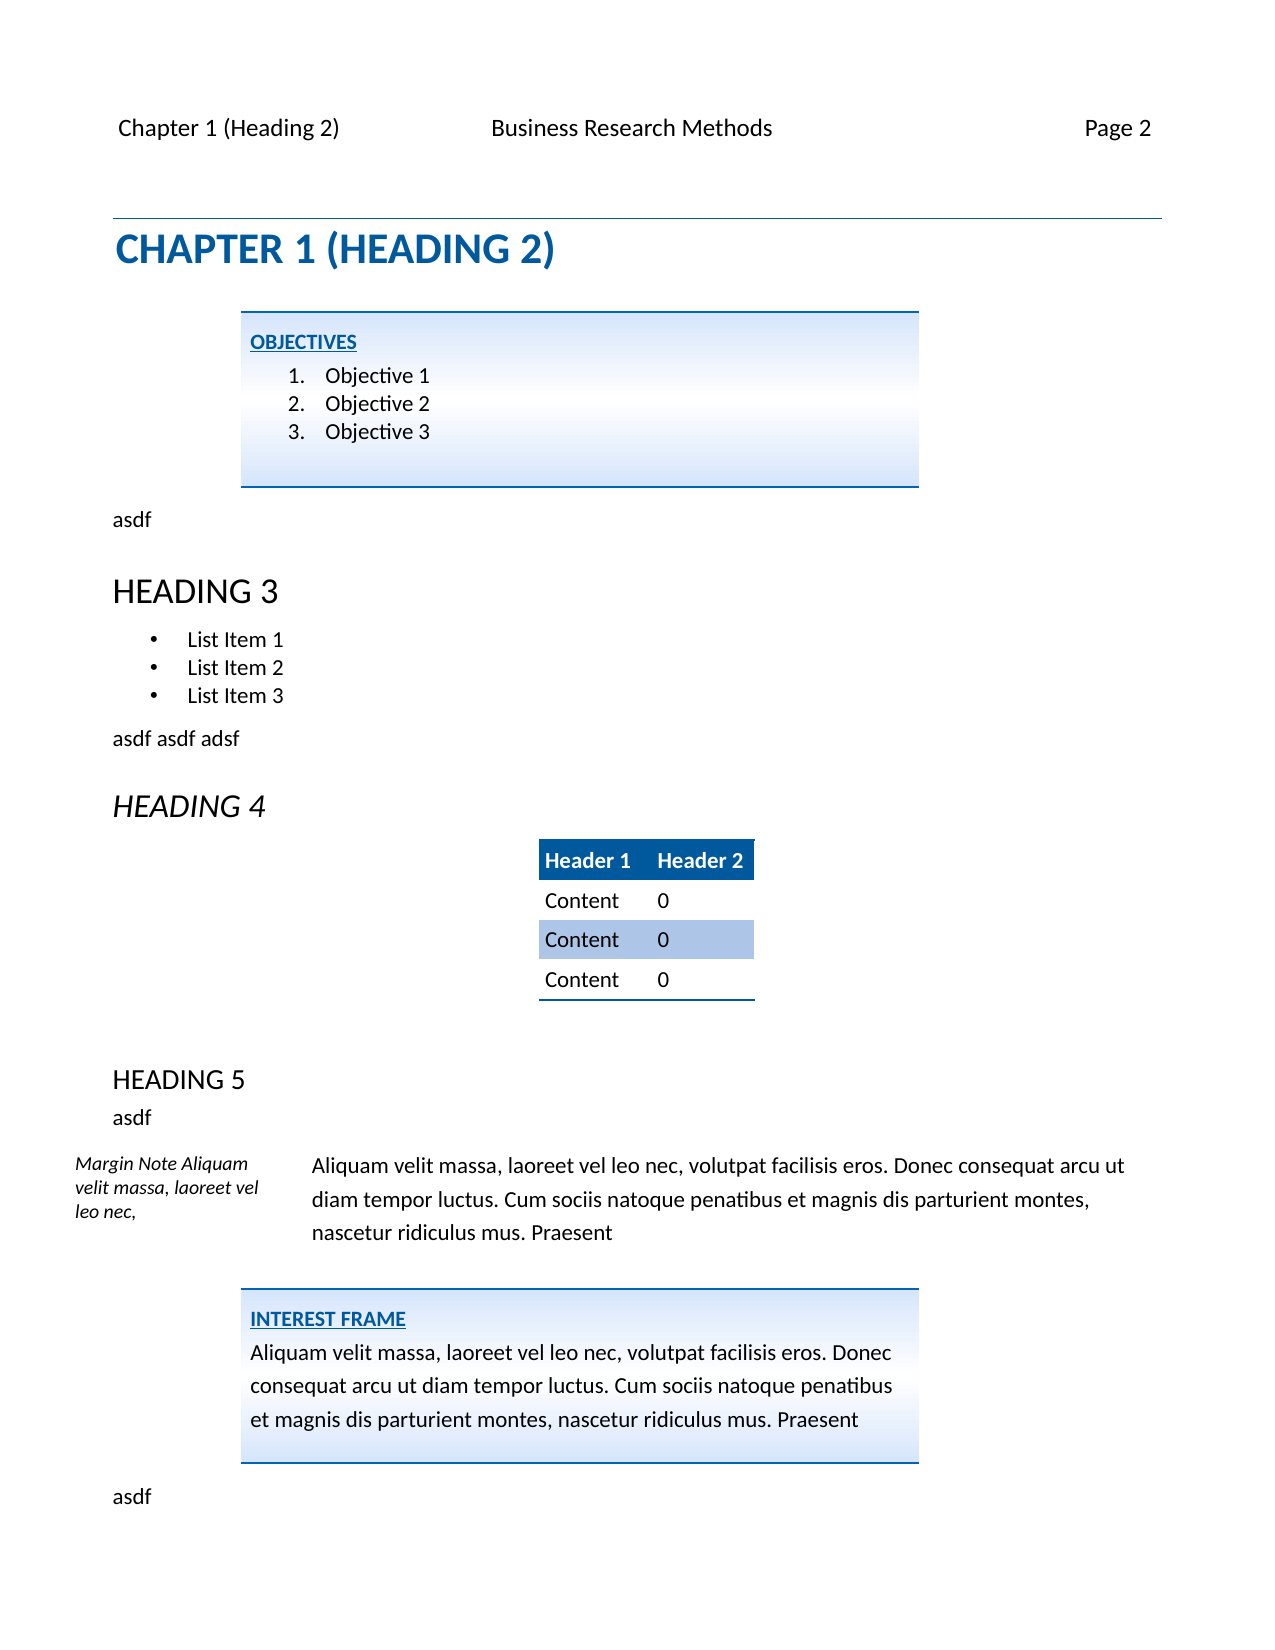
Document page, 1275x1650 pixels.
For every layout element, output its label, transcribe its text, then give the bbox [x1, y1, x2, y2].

subtitle Heading 5 [112, 1061, 1162, 1097]
subtitle Objectives [250, 328, 911, 355]
table_cell Content [539, 880, 651, 919]
text asdf [112, 1103, 1162, 1131]
text asdf [112, 289, 1162, 533]
list Objective 2 [288, 389, 911, 417]
table_cell 0 [651, 920, 754, 959]
text Aliquam velit massa, laoreet vel leo nec, volutpat facilisis eros. Donec consequat arcu ut diam tempor luctus. Cum sociis natoque penatibus et magnis dis parturient montes, nascetur ridiculus mus. Praesent [112, 1151, 1162, 1246]
subtitle Heading 3 [112, 568, 1162, 612]
text Margin Note Aliquam velit massa, laoreet vel leo nec, [75, 1151, 282, 1224]
list List Item 2 [150, 653, 1162, 681]
subtitle Interest Frame [250, 1305, 911, 1331]
table_cell 0 [651, 880, 754, 919]
table_cell Content [539, 920, 651, 959]
list List Item 1 [150, 625, 1162, 653]
subtitle Chapter 1 (Heading 2) [112, 219, 1162, 278]
list Objective 3 [288, 417, 911, 445]
subtitle Heading 4 [112, 785, 1162, 826]
table_header Header 1 [539, 841, 651, 880]
table_cell Content [539, 959, 651, 998]
list List Item 3 [150, 681, 1162, 709]
text asdf asdf adsf [112, 724, 1162, 752]
text asdf [112, 1266, 1162, 1510]
table_header Header 2 [651, 841, 754, 880]
list Objective 1 [288, 361, 911, 389]
text Aliquam velit massa, laoreet vel leo nec, volutpat facilisis eros. Donec consequat arcu ut diam tempor luctus. Cum sociis natoque penatibus et magnis dis parturient montes, nascetur ridiculus mus. Praesent [250, 1338, 911, 1433]
table_cell 0 [651, 959, 754, 998]
